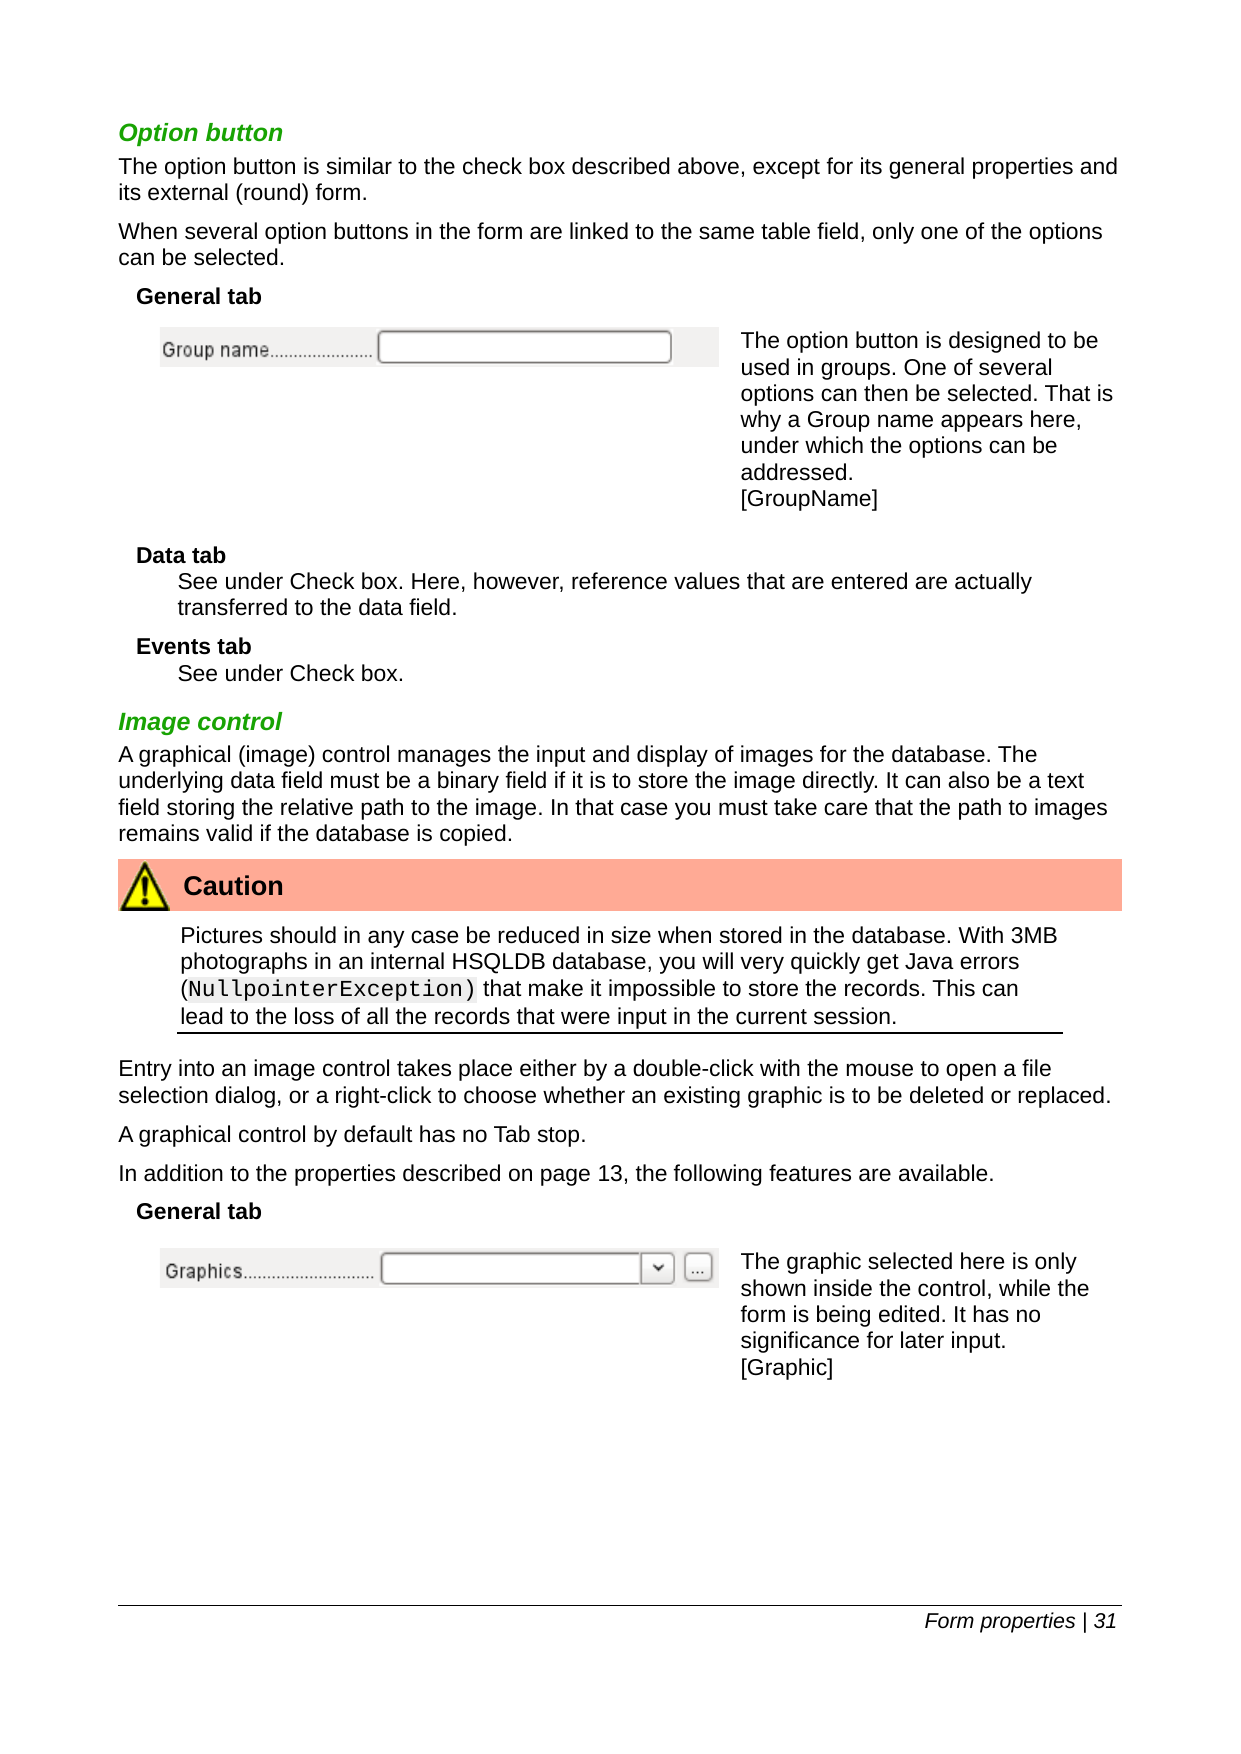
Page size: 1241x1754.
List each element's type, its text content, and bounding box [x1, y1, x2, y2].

subtitle Image control [118, 706, 1122, 735]
picture [159, 1248, 719, 1288]
text A graphical (image) control manages the input and display of images for the database. The underlying data field must be a binary field if it is to store the image directly. It can also be a text field storing the relative path to the image. In that case you must take care that the path to images remains valid if the database is copied. [118, 741, 1122, 847]
text In addition to the properties described on page 13, the following features are available. [118, 1159, 1122, 1186]
text Pictures should in any case be reduced in size when stored in the database. With 3MB photographs in an internal HSQLDB database, you will very quickly get Java errors (NullpointerException) that make it impossible to store the records. This can lead to the loss of all the records that were input in the current session. [177, 919, 1063, 1032]
text A graphical control by default has no Tab stop. [118, 1121, 1122, 1147]
picture [159, 327, 719, 367]
text Entry into an image control takes place either by a double-click with the mouse to open a file selection dialog, or a right-click to choose whether an existing graphic is to be deleted or replaced. [118, 1055, 1122, 1108]
table_header The graphic selected here is only shown inside the control, while the form is being edited. It has no significance for later input. [Graphic] [735, 1243, 1122, 1398]
table_header The option button is designed to be used in groups. One of several options can then be selected. That is why a Group name appears here, under which the options can be addressed. [GroupName] [735, 321, 1122, 530]
picture [119, 860, 170, 911]
text See under Check box. Here, however, reference values that are entered are actually transferred to the data field. [177, 568, 1122, 621]
subtitle Option button [118, 118, 1122, 147]
table_header [144, 1243, 734, 1398]
text General tab [136, 1198, 1122, 1225]
text When several option buttons in the form are linked to the same table field, only one of the options can be selected. [118, 218, 1122, 271]
subtitle Caution [118, 859, 1122, 911]
text Data tab [136, 542, 1122, 568]
text General tab [136, 283, 1122, 309]
text Events tab [136, 633, 1122, 659]
table_header [144, 321, 734, 530]
text The option button is similar to the check box described above, except for its general properties and its external (round) form. [118, 153, 1122, 206]
text See under Check box. [177, 659, 1122, 686]
